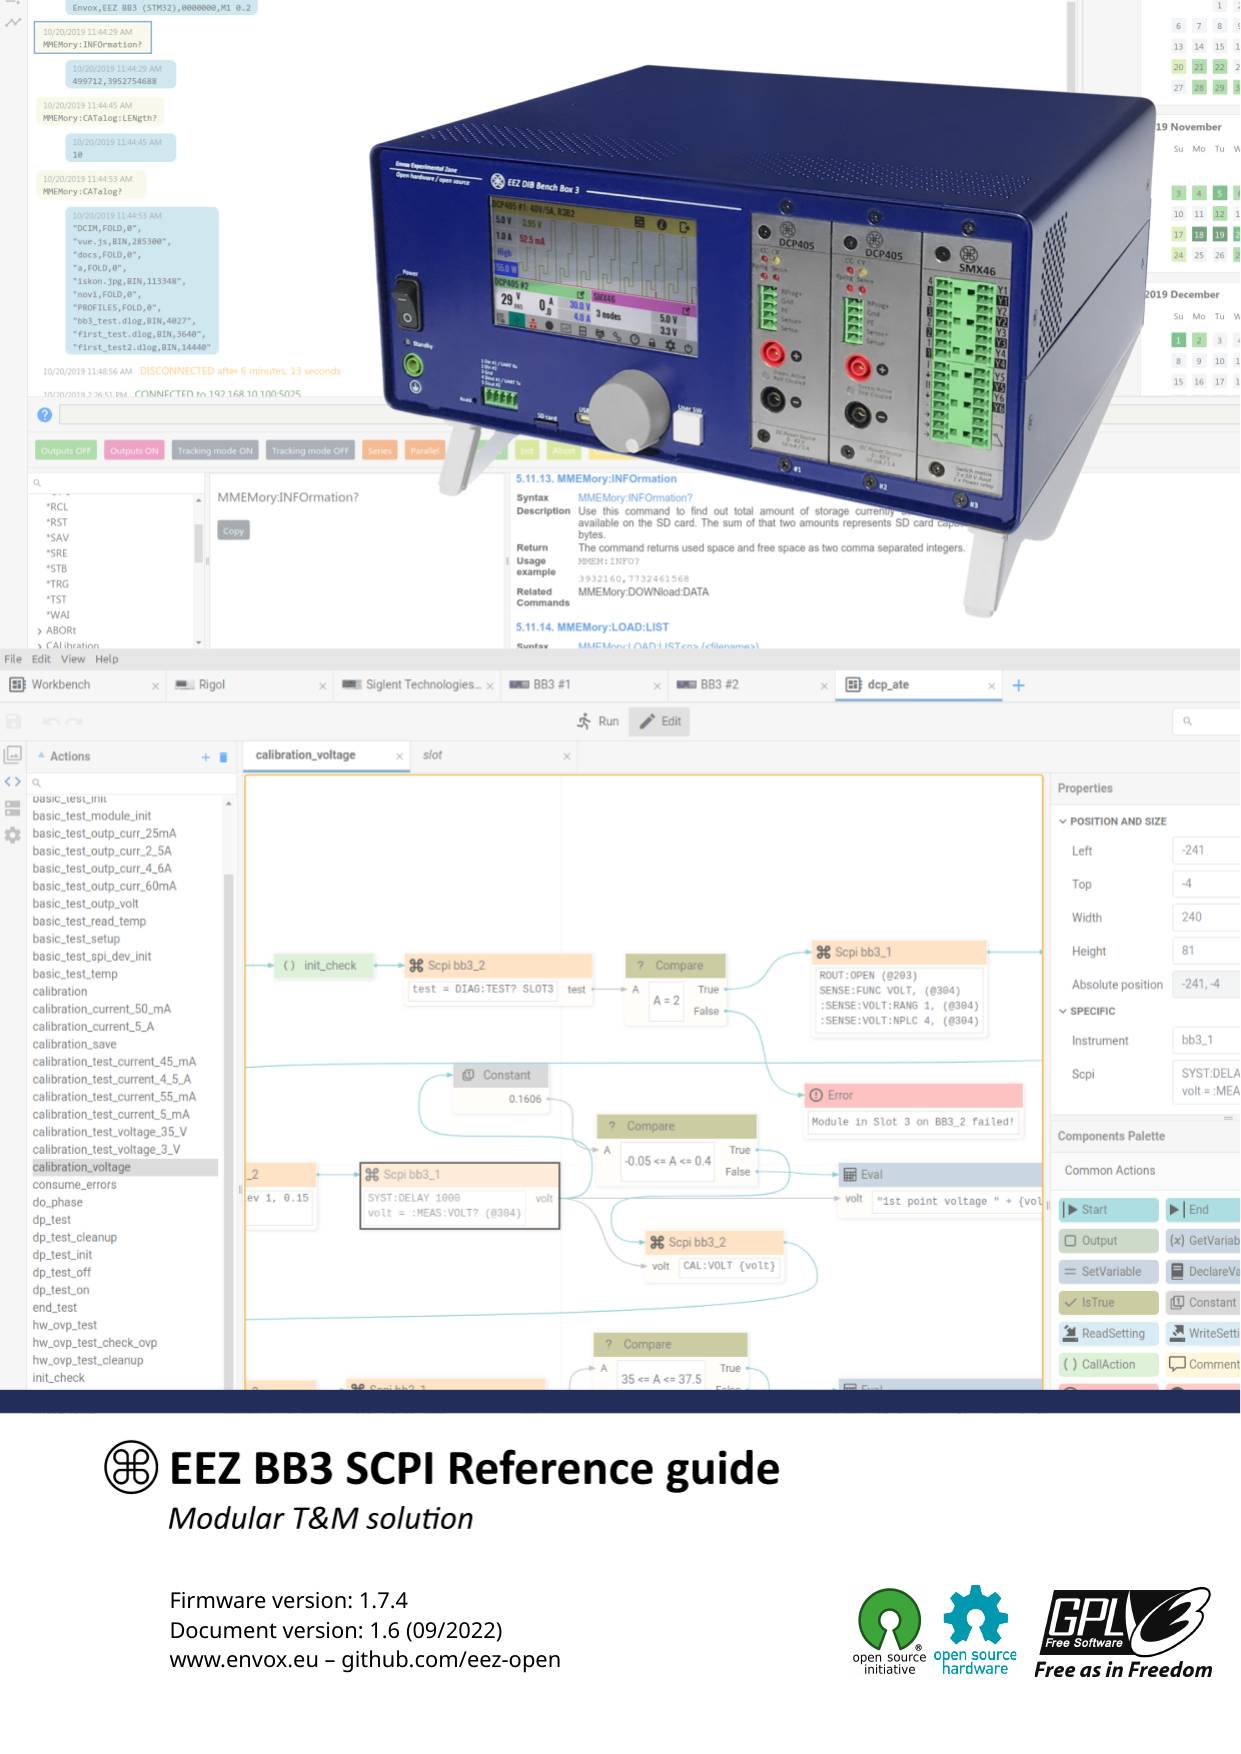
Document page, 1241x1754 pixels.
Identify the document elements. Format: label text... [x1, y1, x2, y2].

table_header Firmware version: 1.7.4 Document version: 1.6 (09/2022) www.envox.eu – github.com/eez-open [164, 1580, 841, 1712]
picture [851, 1587, 928, 1676]
picture [934, 1585, 1017, 1674]
picture [1034, 1587, 1212, 1677]
picture [0, 0, 1241, 1562]
table_header [1025, 1580, 1240, 1712]
table_header [929, 1580, 1025, 1712]
table_header [0, 1580, 163, 1712]
table_header [841, 1580, 928, 1712]
